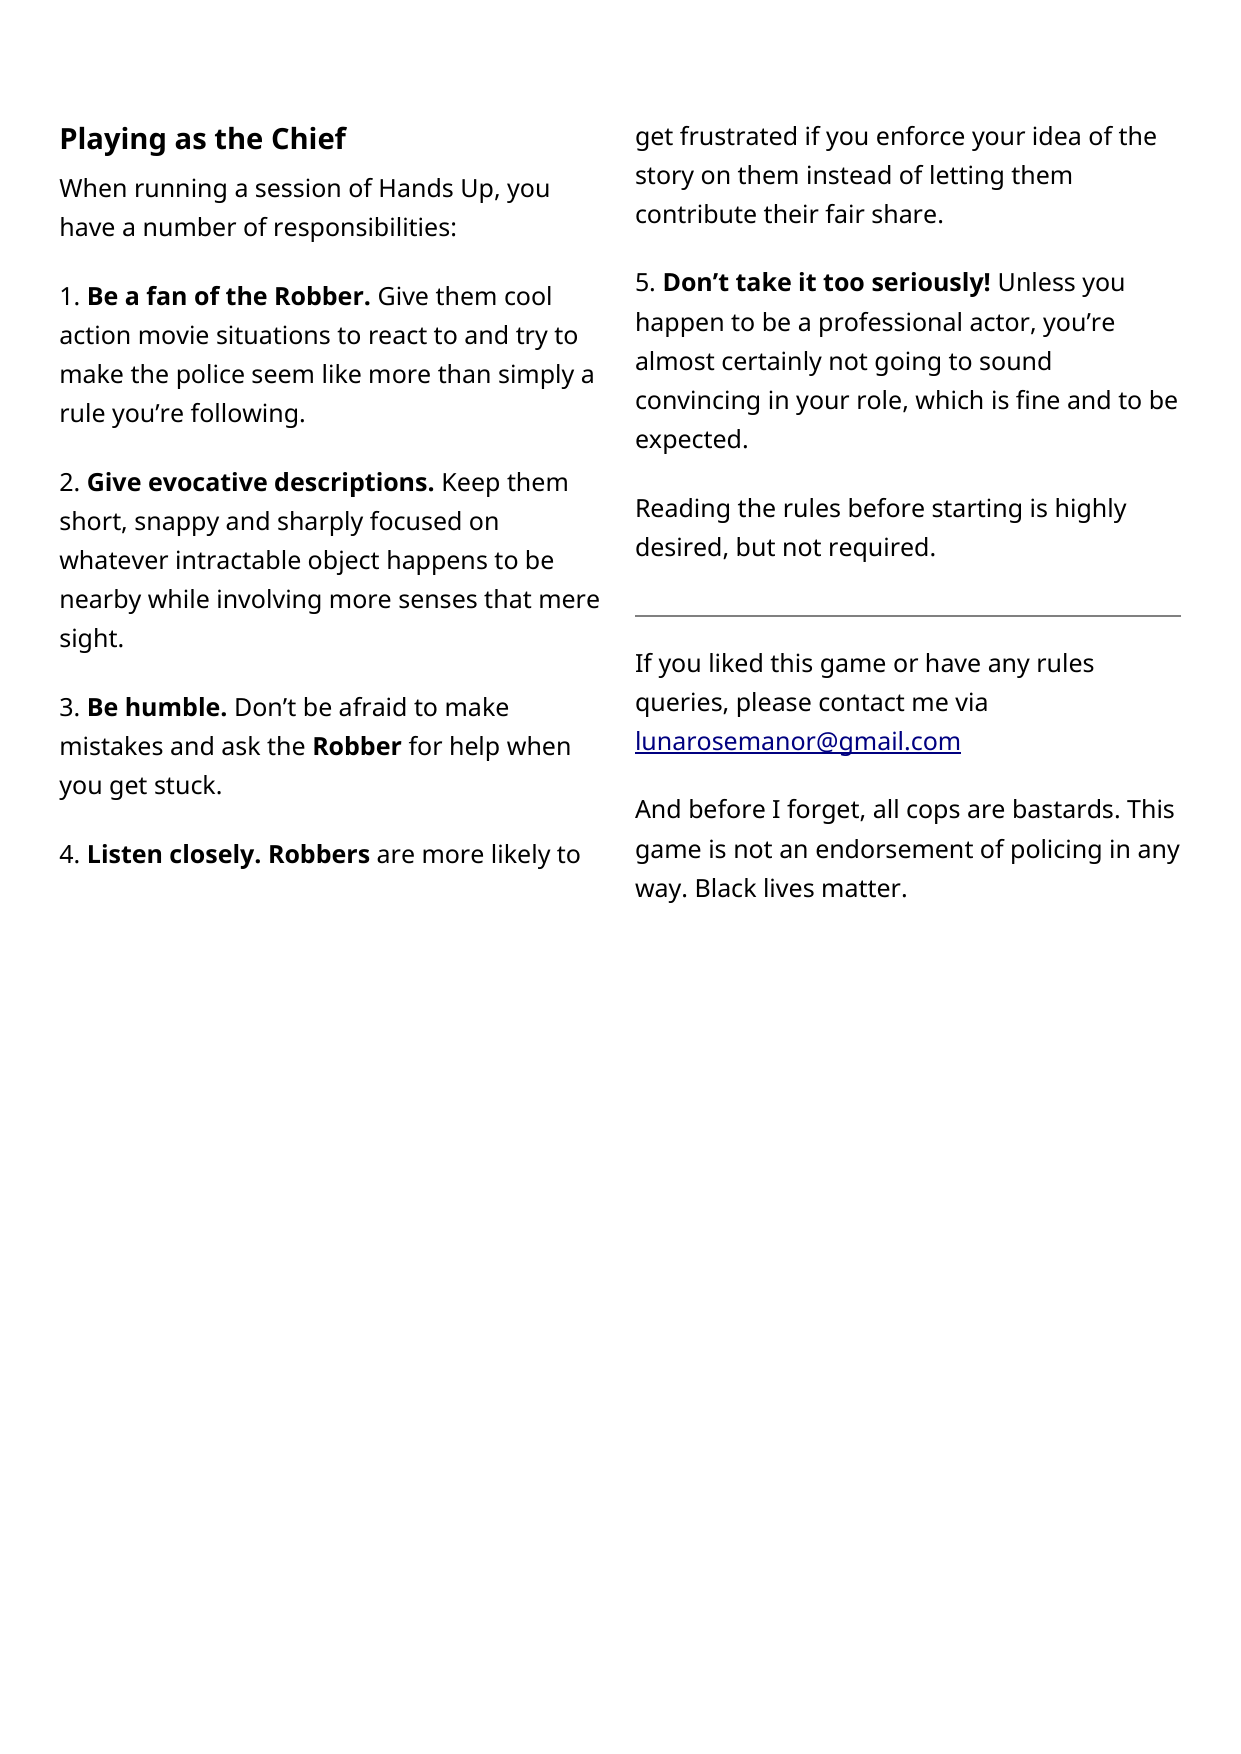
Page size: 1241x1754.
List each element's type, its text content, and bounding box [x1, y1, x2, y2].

text 4. Listen closely. Robbers are more likely to [59, 837, 605, 871]
text And before I forget, all cops are bastards. This game is not an endorsement of policing in any way. Black lives matter. [635, 792, 1181, 904]
text 1. Be a fan of the Robber. Give them cool action movie situations to react to and try to make the police seem like more than simply a rule you’re following. [59, 278, 605, 430]
text 3. Be humble. Don’t be afraid to make mistakes and ask the Robber for help when you get stuck. [59, 689, 605, 802]
text 5. Don’t take it too seriously! Unless you happen to be a professional actor, you’re almost certainly not going to sound convincing in your role, which is fine and to be expected. [635, 265, 1181, 456]
subtitle Playing as the Chief [59, 118, 605, 158]
text 2. Give evocative descriptions. Keep them short, snappy and sharply focused on whatever intractable object happens to be nearby while involving more senses that mere sight. [59, 464, 605, 655]
text When running a session of Hands Up, you have a number of responsibilities: [59, 170, 605, 243]
text Reading the rules before starting is highly desired, but not required. [635, 490, 1181, 564]
text get frustrated if you enforce your idea of the story on them instead of letting them contribute their fair share. [635, 118, 1181, 231]
text If you liked this game or have any rules queries, please contact me via lunarosemanor@gmail.com [635, 645, 1181, 758]
